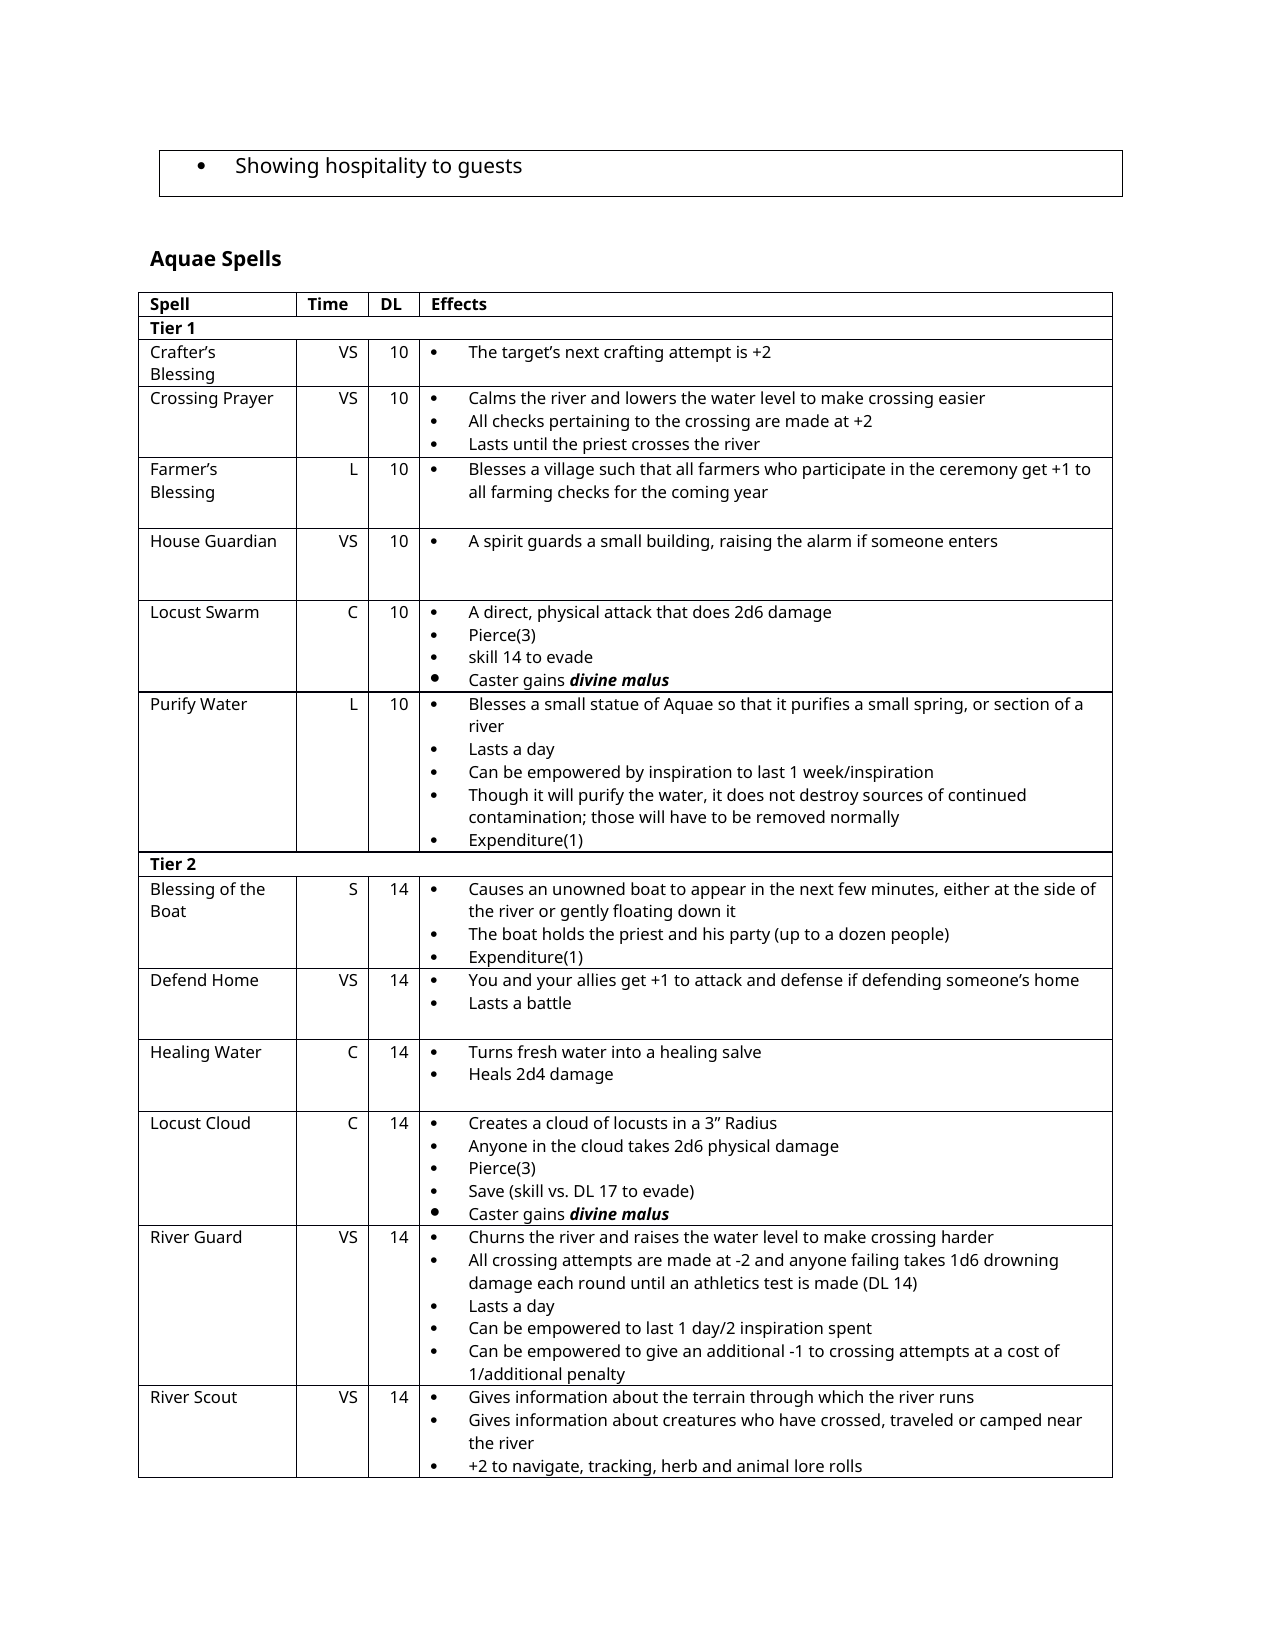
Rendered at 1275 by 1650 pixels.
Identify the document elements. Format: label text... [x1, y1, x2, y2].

table_cell Churns the river and raises the water level to make crossing harder All crossing attempts are made at -2 and anyone failing takes 1d6 drowning damage each round until an athletics test is made (DL 14) Lasts a day Can be empowered to last 1 day/2 inspiration spent Can be empowered to give an additional -1 to crossing attempts at a cost of 1/additional penalty [420, 1226, 1112, 1385]
table_cell 14 [369, 1226, 419, 1385]
table_header Time [297, 293, 368, 316]
table_cell Calms the river and lowers the water level to make crossing easier All checks pertaining to the crossing are made at +2 Lasts until the priest crosses the river [420, 387, 1112, 457]
table_cell A direct, physical attack that does 2d6 damage Pierce(3) skill 14 to evade Caster gains divine malus [420, 601, 1112, 691]
table_cell C [297, 1040, 368, 1111]
table_cell VS [297, 529, 368, 599]
table_cell Tier 1 [139, 317, 1112, 339]
table_cell River Scout [139, 1386, 296, 1477]
table_cell 10 [369, 387, 419, 457]
table_cell Creates a cloud of locusts in a 3” Radius Anyone in the cloud takes 2d6 physical damage Pierce(3) Save (skill vs. DL 17 to evade) Caster gains divine malus [420, 1112, 1112, 1225]
table_cell 10 [369, 458, 419, 528]
table_header DL [369, 293, 419, 316]
table_cell 10 [369, 601, 419, 691]
table_cell Farmer’s Blessing [139, 458, 296, 528]
table_cell VS [297, 1226, 368, 1385]
table_cell S [297, 877, 368, 968]
table_header Effects [420, 293, 1112, 316]
table_cell L [297, 458, 368, 528]
table_cell Blesses a small statue of Aquae so that it purifies a small spring, or section of a river Lasts a day Can be empowered by inspiration to last 1 week/inspiration Though it will purify the water, it does not destroy sources of continued contamination; those will have to be removed normally Expenditure(1) [420, 693, 1112, 851]
table_cell 10 [369, 529, 419, 599]
table_cell River Guard [139, 1226, 296, 1385]
table_cell C [297, 1112, 368, 1225]
table_cell VS [297, 340, 368, 386]
table_cell Using Divine Favor: Using the skills Craftsman, Herb Lore, Trade Doing farm work, or protecting a farm, homestead, or city Killing brigands, bandits or raiders Crossing or navigating a river Participating in the construction of a community building Showing hospitality to guests [160, 151, 1122, 196]
table_cell L [297, 693, 368, 851]
table_cell 14 [369, 877, 419, 968]
text Aquae Spells [150, 244, 1125, 273]
table_cell House Guardian [139, 529, 296, 599]
table_cell Blesses a village such that all farmers who participate in the ceremony get +1 to all farming checks for the coming year [420, 458, 1112, 528]
table_header Spell [139, 293, 296, 316]
table_cell 14 [369, 1386, 419, 1477]
table_cell Blessing of the Boat [139, 877, 296, 968]
table_cell VS [297, 387, 368, 457]
table_cell A spirit guards a small building, raising the alarm if someone enters [420, 529, 1112, 599]
table_cell The target’s next crafting attempt is +2 [420, 340, 1112, 386]
table_cell VS [297, 1386, 368, 1477]
table_cell 14 [369, 1040, 419, 1111]
table_cell 10 [369, 693, 419, 851]
table_cell 14 [369, 1112, 419, 1225]
table_cell Defend Home [139, 969, 296, 1039]
table_cell Turns fresh water into a healing salve Heals 2d4 damage [420, 1040, 1112, 1111]
table_cell 14 [369, 969, 419, 1039]
table_cell Tier 2 [139, 853, 1112, 876]
table_cell Gives information about the terrain through which the river runs Gives information about creatures who have crossed, traveled or camped near the river +2 to navigate, tracking, herb and animal lore rolls [420, 1386, 1112, 1477]
table_cell 10 [369, 340, 419, 386]
table_cell Causes an unowned boat to appear in the next few minutes, either at the side of the river or gently floating down it The boat holds the priest and his party (up to a dozen people) Expenditure(1) [420, 877, 1112, 968]
table_cell Locust Cloud [139, 1112, 296, 1225]
table_cell Crafter’s Blessing [139, 340, 296, 386]
table_cell You and your allies get +1 to attack and defense if defending someone’s home Lasts a battle [420, 969, 1112, 1039]
table_cell Crossing Prayer [139, 387, 296, 457]
table_cell VS [297, 969, 368, 1039]
table_cell Purify Water [139, 693, 296, 851]
table_cell Healing Water [139, 1040, 296, 1111]
table_cell Locust Swarm [139, 601, 296, 691]
table_cell C [297, 601, 368, 691]
